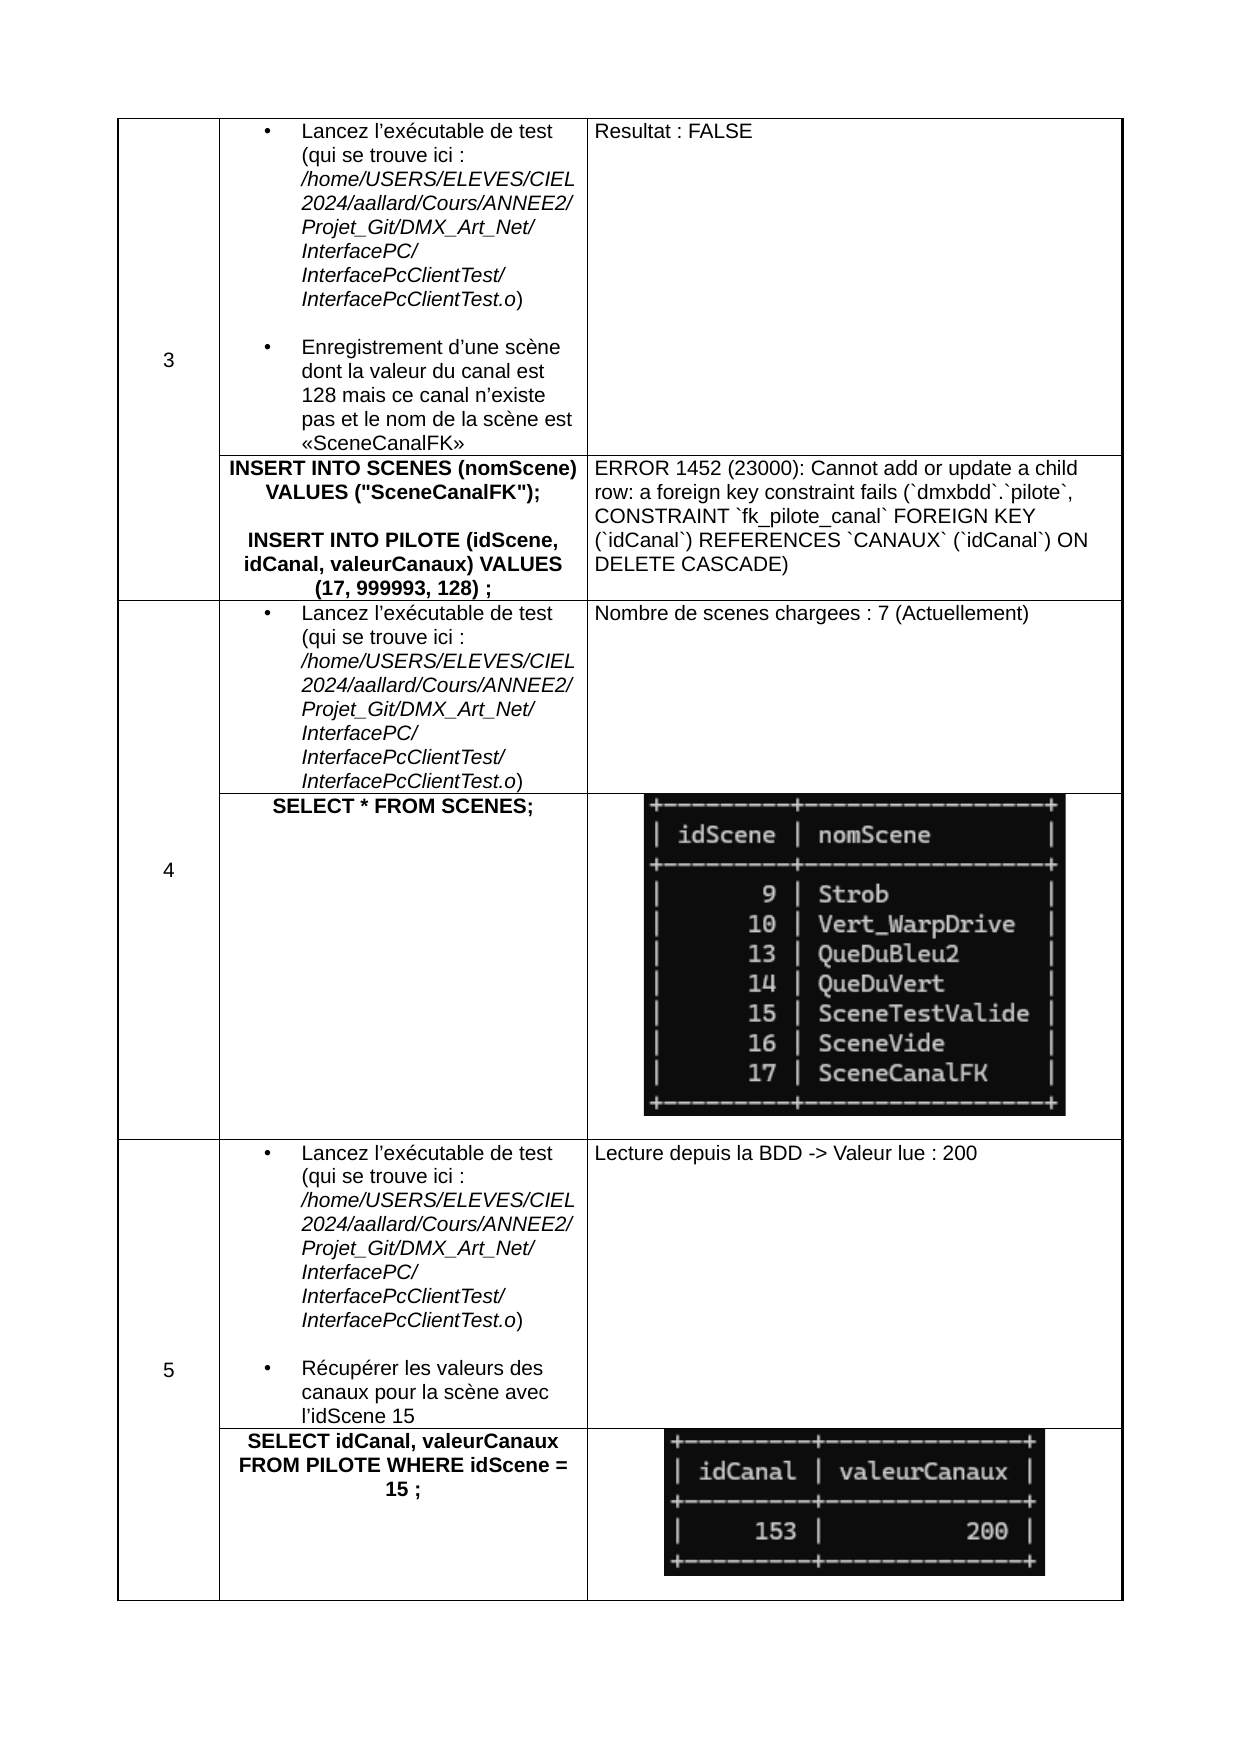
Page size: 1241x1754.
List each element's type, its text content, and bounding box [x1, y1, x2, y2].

table_cell 4 [119, 601, 219, 1139]
table_cell SELECT idCanal, valeurCanaux FROM PILOTE WHERE idScene = 15 ; [220, 1429, 587, 1600]
picture [664, 1429, 1046, 1576]
table_cell Lancez l’exécutable de test (qui se trouve ici : /home/USERS/ELEVES/CIEL2024/aallard/Cours/ANNEE2/Projet_Git/DMX_Art_Net/InterfacePC/InterfacePcClientTest/ InterfacePcClientTest.o) Enregistrement d’une scène dont la valeur du canal est 128 mais ce canal n’existe pas et le nom de la scène est «SceneCanalFK» [220, 119, 587, 455]
table_cell [588, 794, 1121, 1139]
table_cell 3 [119, 119, 219, 599]
table_cell SELECT * FROM SCENES; [220, 794, 587, 1139]
picture [643, 793, 1066, 1116]
table_cell ERROR 1452 (23000): Cannot add or update a child row: a foreign key constraint fails (`dmxbdd`.`pilote`, CONSTRAINT `fk_pilote_canal` FOREIGN KEY (`idCanal`) REFERENCES `CANAUX` (`idCanal`) ON DELETE CASCADE) [588, 456, 1121, 599]
table_cell Lancez l’exécutable de test (qui se trouve ici : /home/USERS/ELEVES/CIEL2024/aallard/Cours/ANNEE2/Projet_Git/DMX_Art_Net/InterfacePC/InterfacePcClientTest/ InterfacePcClientTest.o) Récupérer les valeurs des canaux pour la scène avec l’idScene 15 [220, 1140, 587, 1428]
table_cell Nombre de scenes chargees : 7 (Actuellement) [588, 601, 1121, 792]
table_cell Resultat : FALSE [588, 119, 1121, 455]
table_cell INSERT INTO SCENES (nomScene) VALUES ("SceneCanalFK"); INSERT INTO PILOTE (idScene, idCanal, valeurCanaux) VALUES (17, 999993, 128) ; [220, 456, 587, 599]
table_cell [588, 1429, 1121, 1600]
table_cell 5 [119, 1140, 219, 1600]
table_cell Lecture depuis la BDD -> Valeur lue : 200 [588, 1140, 1121, 1428]
table_cell Lancez l’exécutable de test (qui se trouve ici : /home/USERS/ELEVES/CIEL2024/aallard/Cours/ANNEE2/Projet_Git/DMX_Art_Net/InterfacePC/InterfacePcClientTest/ InterfacePcClientTest.o) [220, 601, 587, 792]
